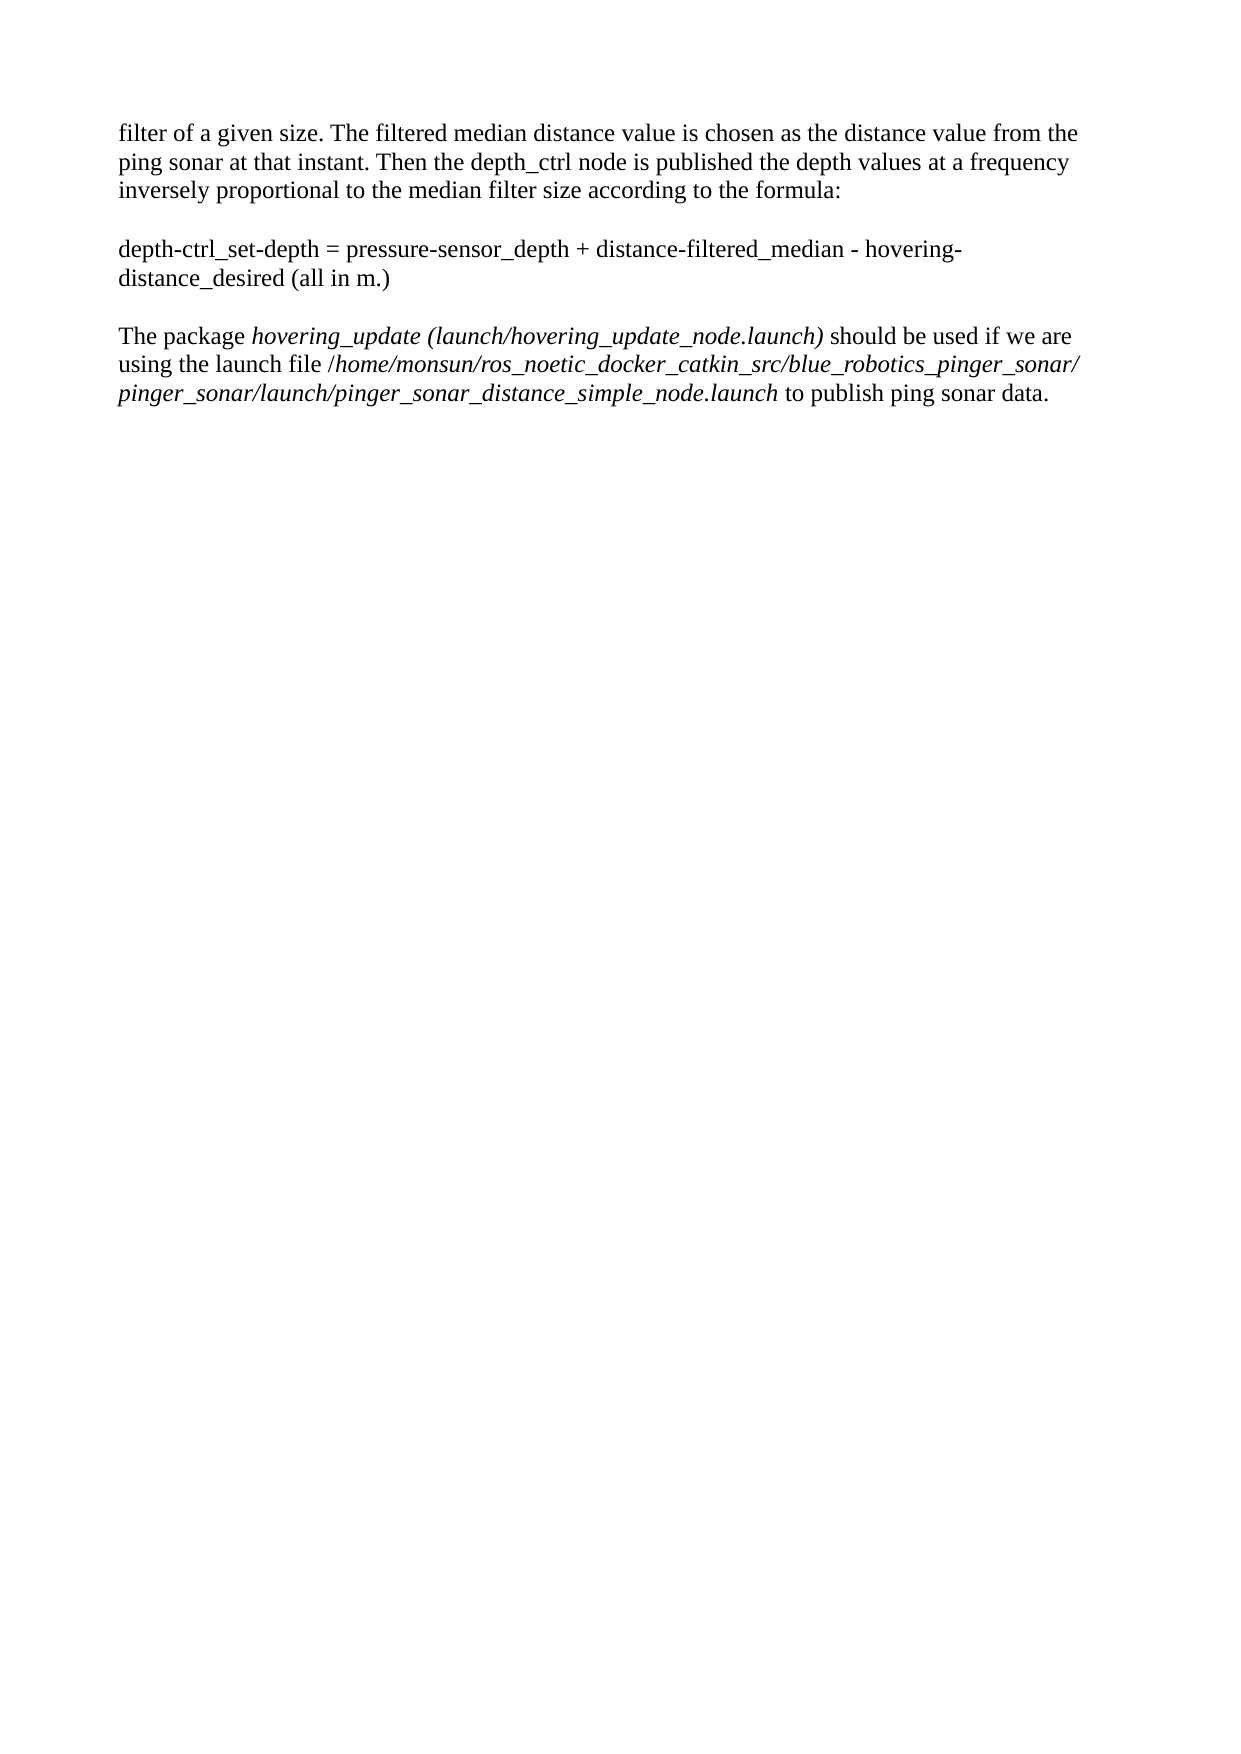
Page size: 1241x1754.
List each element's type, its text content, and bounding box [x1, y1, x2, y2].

text The package hovering_update (launch/hovering_update_node.launch) should be used if we are using the launch file /home/monsun/ros_noetic_docker_catkin_src/blue_robotics_pinger_sonar/pinger_sonar/launch/pinger_sonar_distance_simple_node.launch to publish ping sonar data. [118, 321, 1122, 407]
text depth-ctrl_set-depth = pressure-sensor_depth + distance-filtered_median - hovering-distance_desired (all in m.) [118, 234, 1122, 291]
text filter of a given size. The filtered median distance value is chosen as the distance value from the ping sonar at that instant. Then the depth_ctrl node is published the depth values at a frequency inversely proportional to the median filter size according to the formula: [118, 118, 1122, 204]
